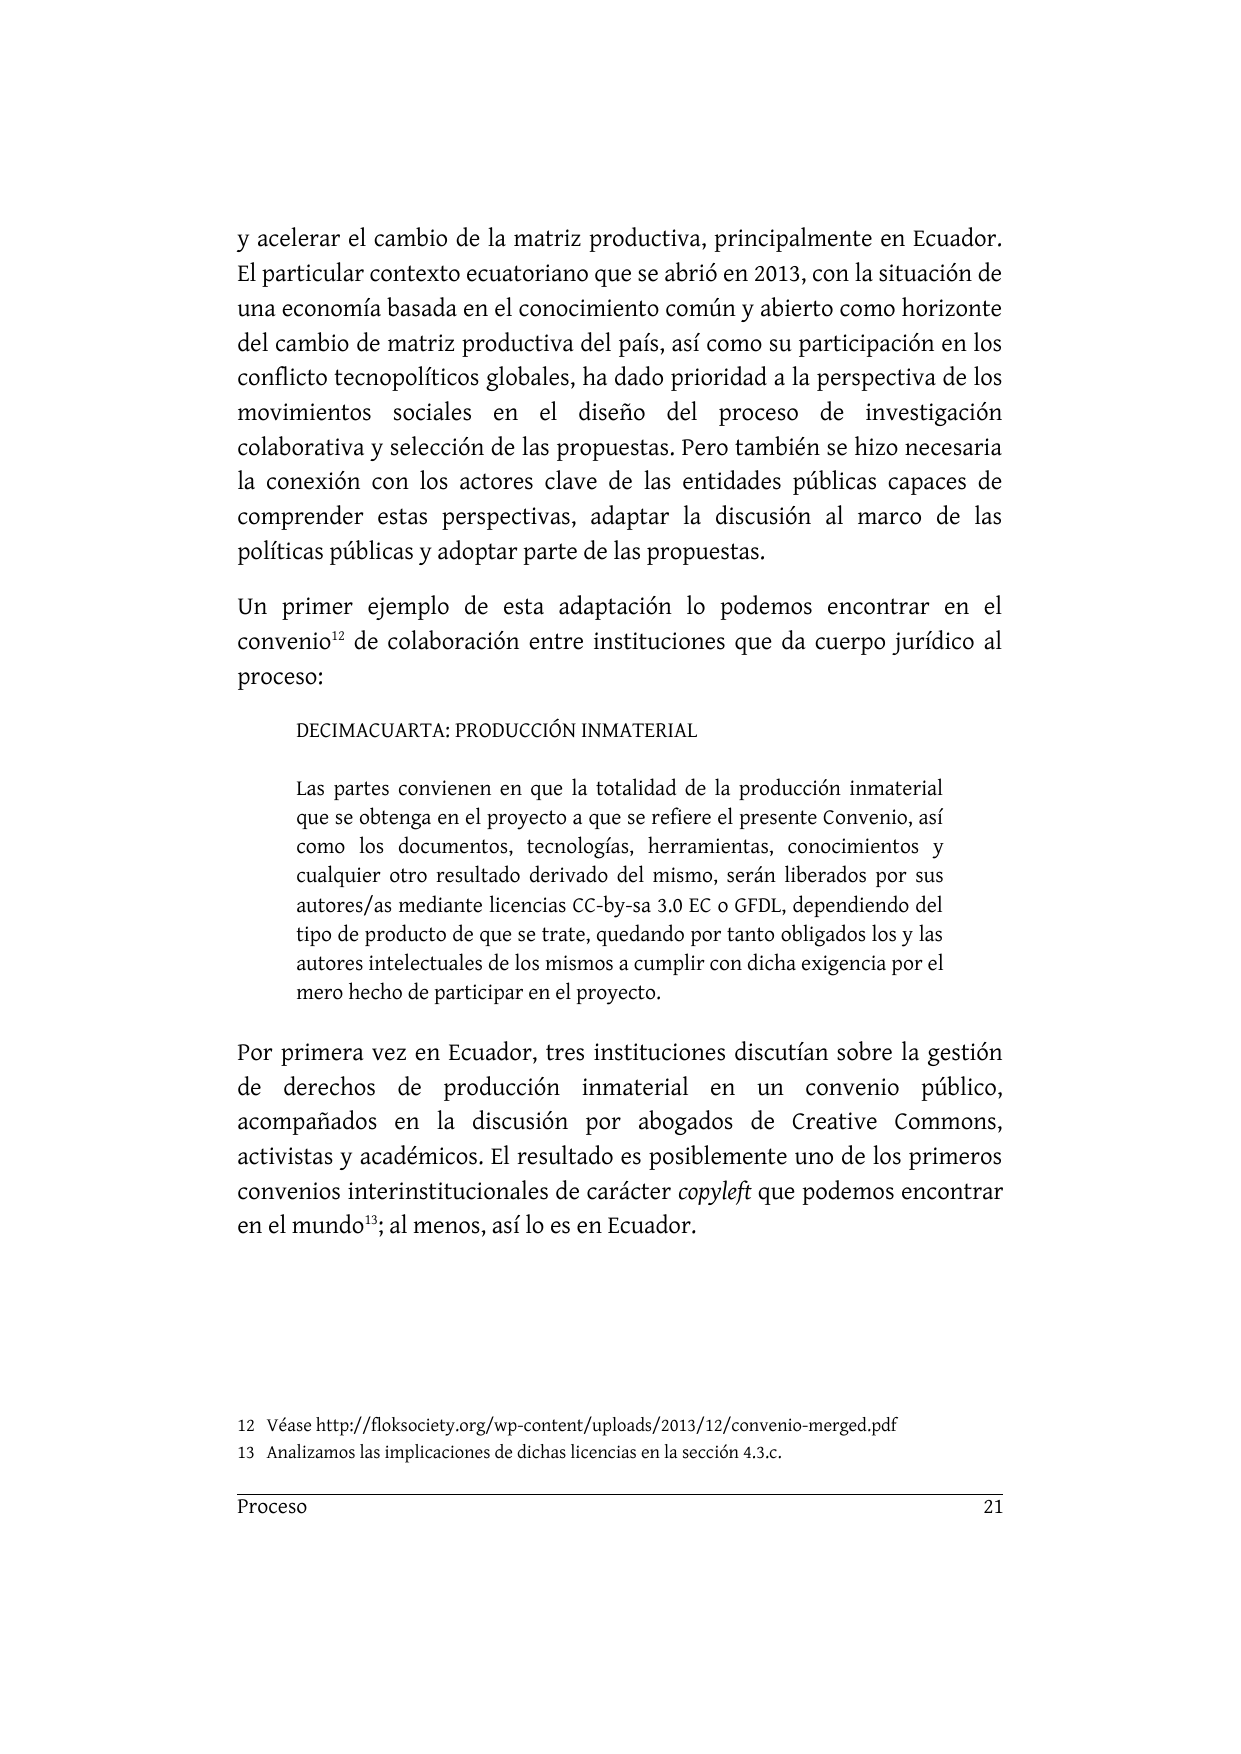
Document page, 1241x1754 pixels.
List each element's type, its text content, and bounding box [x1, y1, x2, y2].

text y acelerar el cambio de la matriz productiva, principalmente en Ecuador. El particular contexto ecuatoriano que se abrió en 2013, con la situación de una economía basada en el conocimiento común y abierto como horizonte del cambio de matriz productiva del país, así como su participación en los conflicto tecnopolíticos globales, ha dado prioridad a la perspectiva de los movimientos sociales en el diseño del proceso de investigación colaborativa y selección de las propuestas. Pero también se hizo necesaria la conexión con los actores clave de las entidades públicas capaces de comprender estas perspectivas, adaptar la discusión al marco de las políticas públicas y adoptar parte de las propuestas. [237, 225, 1003, 566]
text Véase http://floksociety.org/wp-content/uploads/2013/12/convenio-merged.pdf [237, 1414, 1003, 1436]
text Las partes convienen en que la totalidad de la producción inmaterial que se obtenga en el proyecto a que se refiere el presente Convenio, así como los documentos, tecnologías, herramientas, conocimientos y cualquier otro resultado derivado del mismo, serán liberados por sus autores/as mediante licencias CC-by-sa 3.0 EC o GFDL, dependiendo del tipo de producto de que se trate, quedando por tanto obligados los y las autores intelectuales de los mismos a cumplir con dicha exigencia por el mero hecho de participar en el proyecto. [296, 777, 944, 1005]
text DECIMACUARTA: PRODUCCIÓN INMATERIAL [296, 718, 944, 743]
text Por primera vez en Ecuador, tres instituciones discutían sobre la gestión de derechos de producción inmaterial en un convenio público, acompañados en la discusión por abogados de Creative Commons, activistas y académicos. El resultado es posiblemente uno de los primeros convenios interinstitucionales de carácter copyleft que podemos encontrar en el mundo; al menos, así lo es en Ecuador. [237, 1038, 1003, 1241]
text Un primer ejemplo de esta adaptación lo podemos encontrar en el convenio de colaboración entre instituciones que da cuerpo jurídico al proceso: [237, 593, 1003, 691]
text Analizamos las implicaciones de dichas licencias en la sección 4.3.c. [237, 1442, 1003, 1464]
